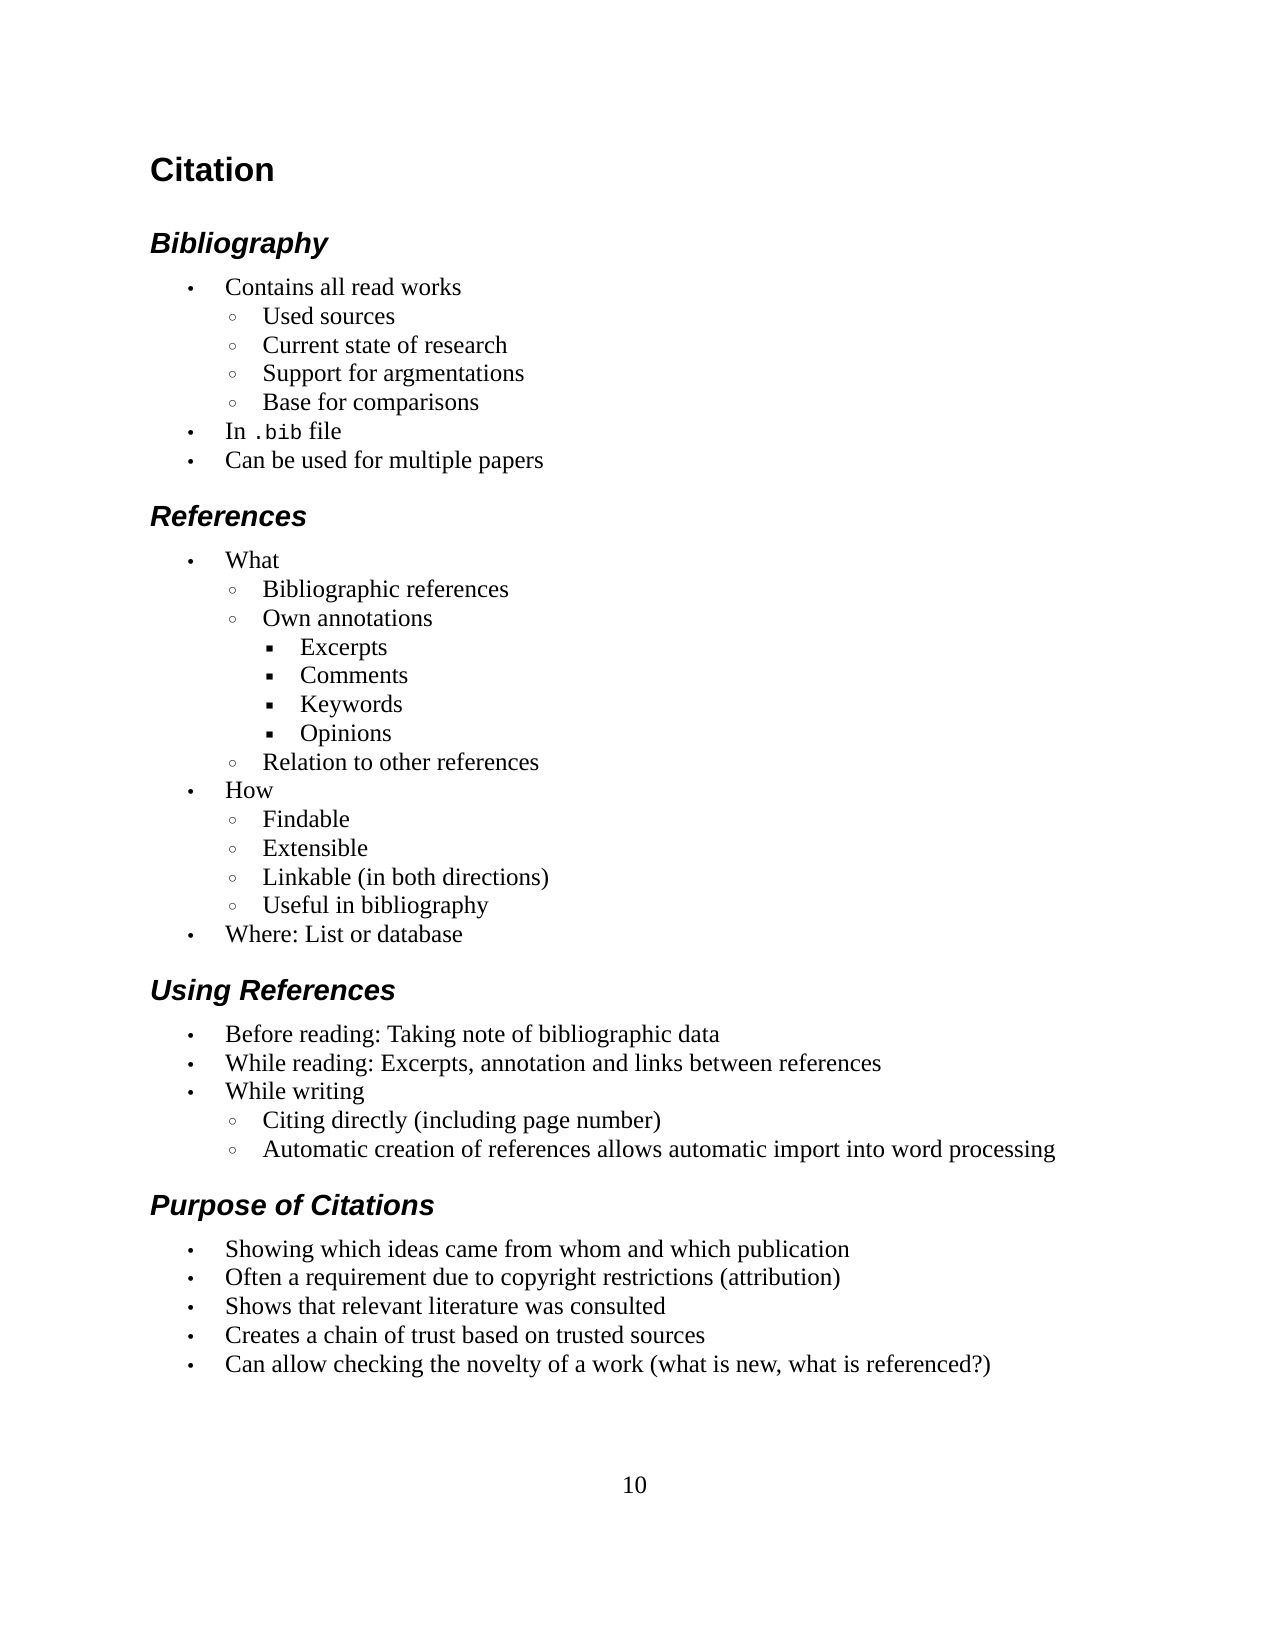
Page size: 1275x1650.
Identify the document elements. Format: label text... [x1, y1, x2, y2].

list While writing [187, 1076, 1125, 1105]
list Comments [262, 660, 1125, 689]
list Bibliographic references [225, 574, 1125, 603]
list Before reading: Taking note of bibliographic data [187, 1019, 1125, 1048]
list Where: List or database [187, 919, 1125, 948]
list Current state of research [225, 330, 1125, 358]
list Citing directly (including page number) [225, 1105, 1125, 1134]
list Findable [225, 804, 1125, 833]
list Base for comparisons [225, 387, 1125, 416]
list While reading: Excerpts, annotation and links between references [187, 1048, 1125, 1076]
list Contains all read works [187, 272, 1125, 301]
list In .bib file [187, 416, 1125, 446]
subtitle Purpose of Citations [150, 1188, 1125, 1221]
list Can be used for multiple papers [187, 446, 1125, 474]
subtitle Using References [150, 973, 1125, 1006]
list Own annotations [225, 603, 1125, 632]
list What [187, 545, 1125, 574]
list Shows that relevant literature was consulted [187, 1291, 1125, 1320]
list Used sources [225, 301, 1125, 330]
list Keywords [262, 689, 1125, 718]
list Useful in bibliography [225, 890, 1125, 919]
subtitle References [150, 499, 1125, 533]
list Automatic creation of references allows automatic import into word processing [225, 1134, 1125, 1163]
subtitle Citation [150, 150, 1125, 189]
list Relation to other references [225, 747, 1125, 775]
list Excerpts [262, 632, 1125, 660]
list Extensible [225, 833, 1125, 862]
list Support for argmentations [225, 358, 1125, 387]
list Linkable (in both directions) [225, 862, 1125, 890]
list Opinions [262, 718, 1125, 747]
list Often a requirement due to copyright restrictions (attribution) [187, 1262, 1125, 1291]
subtitle Bibliography [150, 226, 1125, 260]
list Creates a chain of trust based on trusted sources [187, 1320, 1125, 1349]
list Can allow checking the novelty of a work (what is new, what is referenced?) [187, 1349, 1125, 1377]
list Showing which ideas came from whom and which publication [187, 1234, 1125, 1262]
list How [187, 775, 1125, 804]
